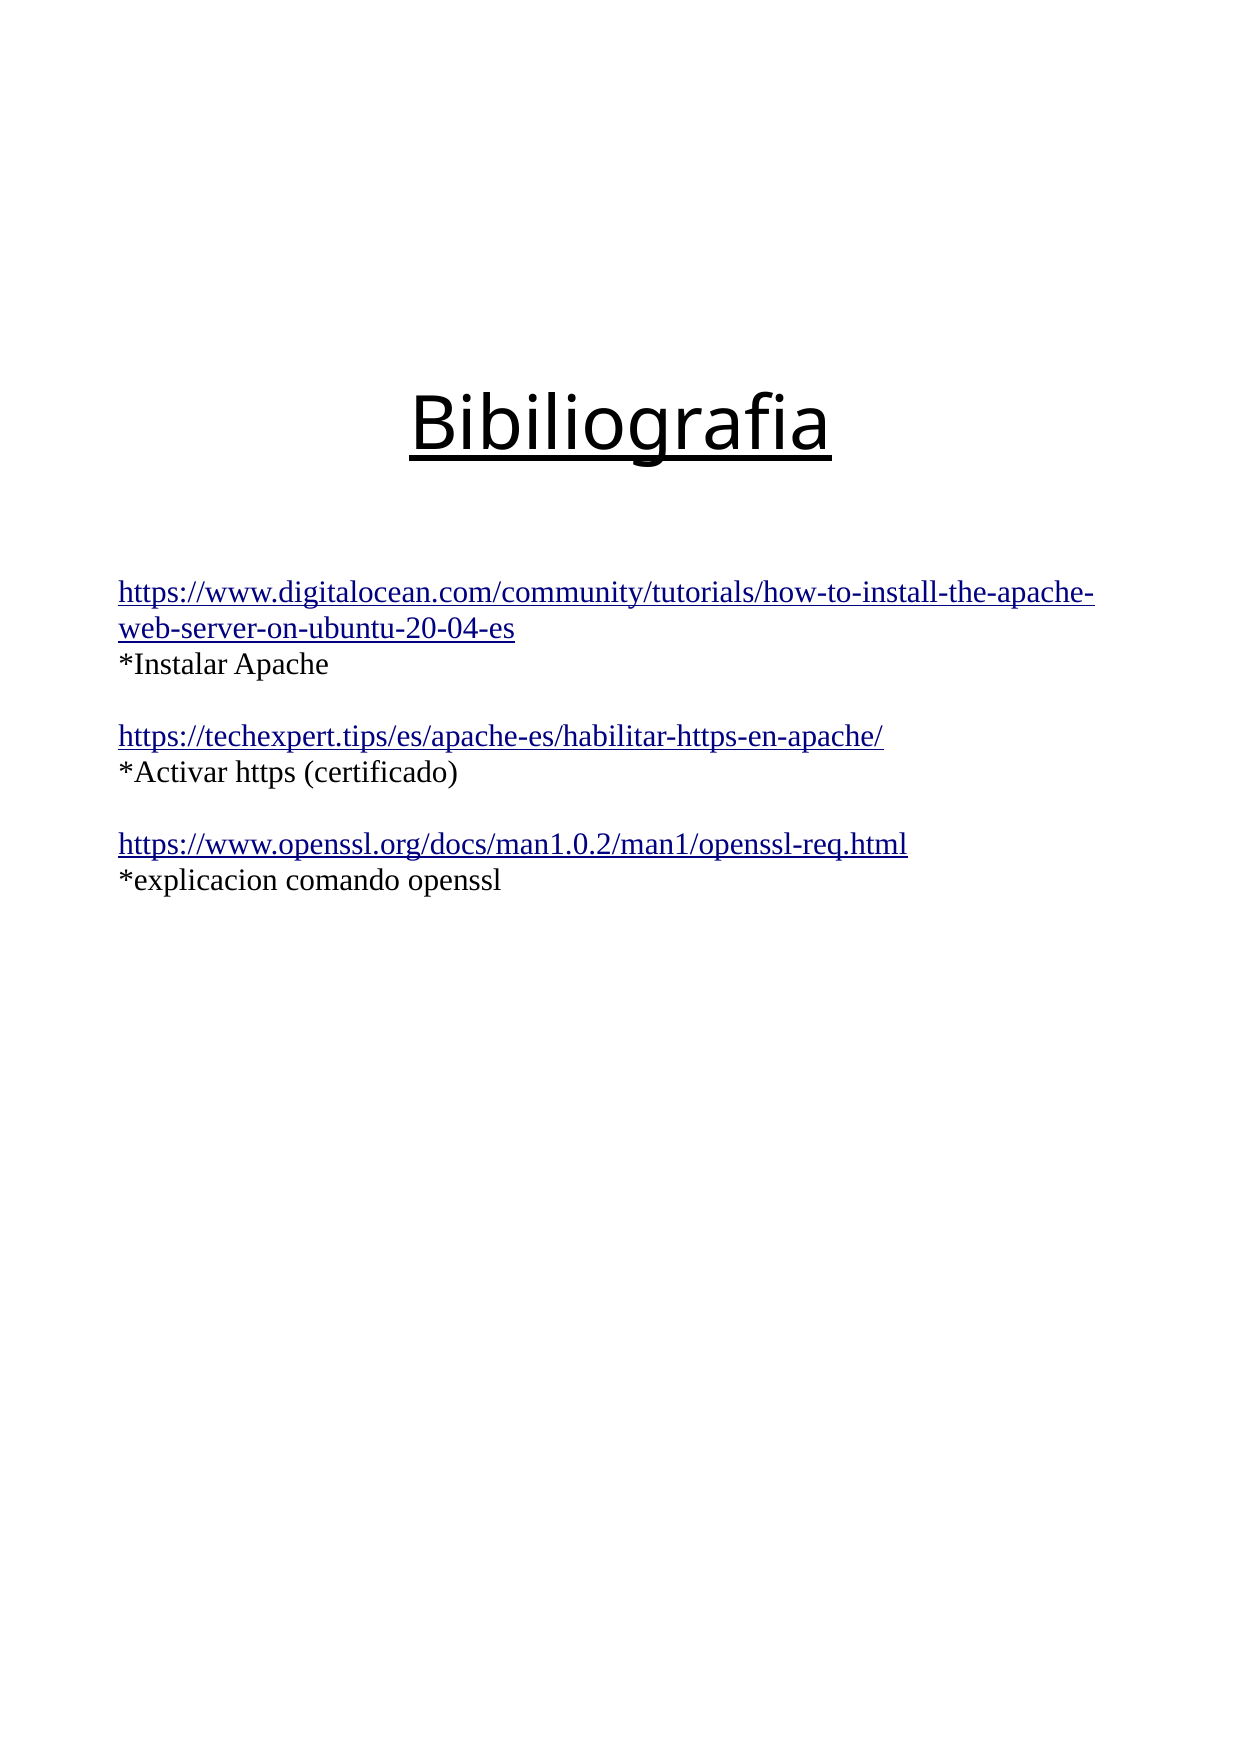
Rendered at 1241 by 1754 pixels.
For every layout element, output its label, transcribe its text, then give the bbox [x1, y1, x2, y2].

text Bibiliografia [118, 369, 1122, 472]
text https://www.openssl.org/docs/man1.0.2/man1/openssl-req.html [118, 825, 1122, 861]
text https://www.digitalocean.com/community/tutorials/how-to-install-the-apache-web-server-on-ubuntu-20-04-es [118, 574, 1122, 646]
text *explicacion comando openssl [118, 861, 1122, 897]
text *Activar https (certificado) [118, 753, 1122, 789]
text *Instalar Apache [118, 646, 1122, 682]
text https://techexpert.tips/es/apache-es/habilitar-https-en-apache/ [118, 717, 1122, 753]
